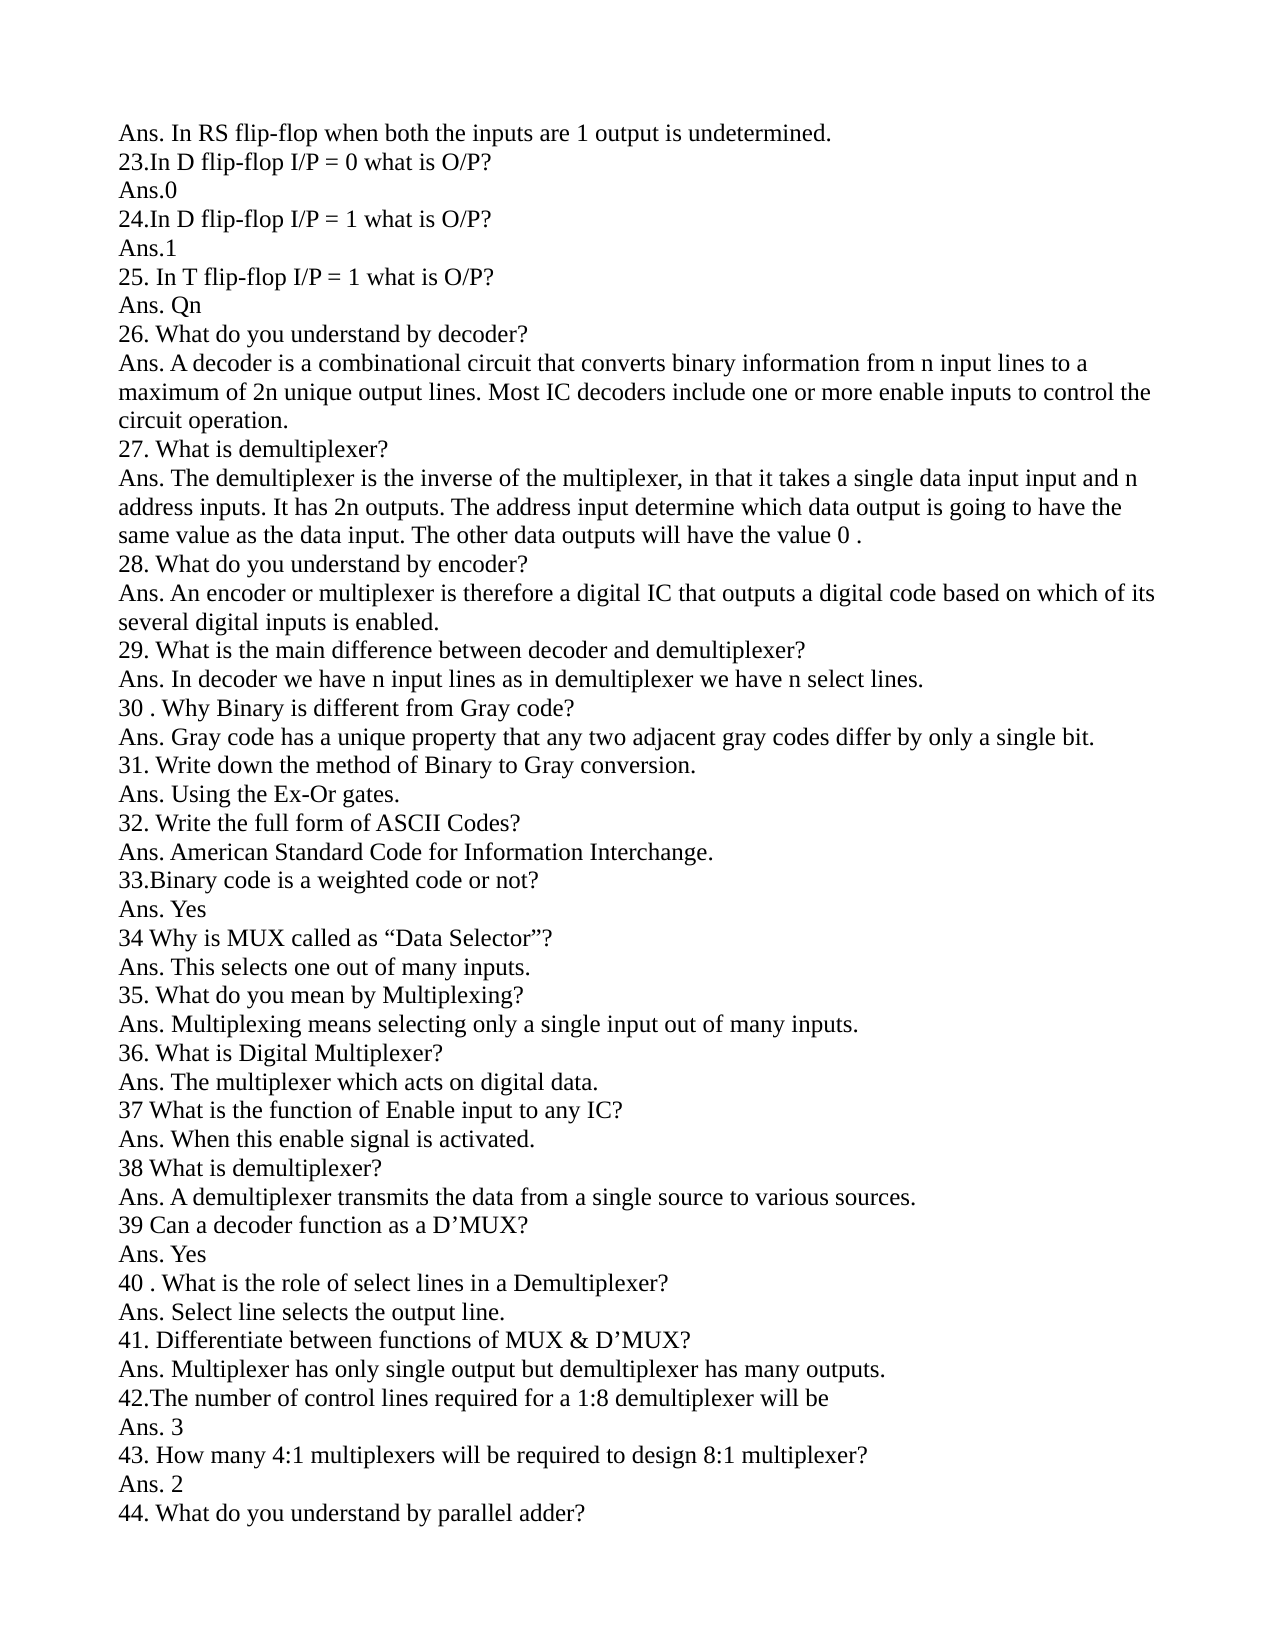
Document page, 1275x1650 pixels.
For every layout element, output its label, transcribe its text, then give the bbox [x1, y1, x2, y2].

text 30 . Why Binary is different from Gray code? [118, 693, 1157, 722]
text address inputs. It has 2n outputs. The address input determine which data output is going to have the [118, 492, 1157, 521]
text 43. How many 4:1 multiplexers will be required to design 8:1 multiplexer? [118, 1441, 1157, 1469]
text 31. Write down the method of Binary to Gray conversion. [118, 751, 1157, 779]
text 42.The number of control lines required for a 1:8 demultiplexer will be [118, 1383, 1157, 1412]
text Ans. Multiplexer has only single output but demultiplexer has many outputs. [118, 1354, 1157, 1383]
text 37 What is the function of Enable input to any IC? [118, 1096, 1157, 1124]
text 23.In D flip-flop I/P = 0 what is O/P? [118, 147, 1157, 176]
text 33.Binary code is a weighted code or not? [118, 866, 1157, 894]
text Ans.0 [118, 176, 1157, 204]
text Ans. Multiplexing means selecting only a single input out of many inputs. [118, 1009, 1157, 1038]
text 24.In D flip-flop I/P = 1 what is O/P? [118, 204, 1157, 233]
text 32. Write the full form of ASCII Codes? [118, 808, 1157, 837]
text Ans. An encoder or multiplexer is therefore a digital IC that outputs a digital code based on which of its [118, 578, 1157, 607]
text 40 . What is the role of select lines in a Demultiplexer? [118, 1268, 1157, 1297]
text 34 Why is MUX called as “Data Selector”? [118, 923, 1157, 952]
text 25. In T flip-flop I/P = 1 what is O/P? [118, 262, 1157, 291]
text 29. What is the main difference between decoder and demultiplexer? [118, 636, 1157, 664]
text Ans. The multiplexer which acts on digital data. [118, 1067, 1157, 1096]
text Ans. American Standard Code for Information Interchange. [118, 837, 1157, 866]
text 27. What is demultiplexer? [118, 434, 1157, 463]
text 39 Can a decoder function as a D’MUX? [118, 1211, 1157, 1239]
text Ans. 3 [118, 1412, 1157, 1441]
text Ans. In RS flip-flop when both the inputs are 1 output is undetermined. [118, 118, 1157, 147]
text Ans. A demultiplexer transmits the data from a single source to various sources. [118, 1182, 1157, 1211]
text 35. What do you mean by Multiplexing? [118, 981, 1157, 1009]
text 36. What is Digital Multiplexer? [118, 1038, 1157, 1067]
text several digital inputs is enabled. [118, 607, 1157, 636]
text 26. What do you understand by decoder? [118, 319, 1157, 348]
text Ans. 2 [118, 1469, 1157, 1498]
text Ans. Gray code has a unique property that any two adjacent gray codes differ by only a single bit. [118, 722, 1157, 751]
text Ans. In decoder we have n input lines as in demultiplexer we have n select lines. [118, 664, 1157, 693]
text 44. What do you understand by parallel adder? [118, 1498, 1157, 1527]
text Ans. Select line selects the output line. [118, 1297, 1157, 1326]
text Ans. A decoder is a combinational circuit that converts binary information from n input lines to a [118, 348, 1157, 377]
text maximum of 2n unique output lines. Most IC decoders include one or more enable inputs to control the [118, 377, 1157, 406]
text Ans. When this enable signal is activated. [118, 1124, 1157, 1153]
text 38 What is demultiplexer? [118, 1153, 1157, 1182]
text Ans. Yes [118, 1239, 1157, 1268]
text Ans. Yes [118, 894, 1157, 923]
text 28. What do you understand by encoder? [118, 549, 1157, 578]
text Ans. Qn [118, 291, 1157, 319]
text same value as the data input. The other data outputs will have the value 0 . [118, 521, 1157, 549]
text 41. Differentiate between functions of MUX & D’MUX? [118, 1326, 1157, 1354]
text circuit operation. [118, 406, 1157, 434]
text Ans.1 [118, 233, 1157, 262]
text Ans. This selects one out of many inputs. [118, 952, 1157, 981]
text Ans. Using the Ex-Or gates. [118, 779, 1157, 808]
text Ans. The demultiplexer is the inverse of the multiplexer, in that it takes a single data input input and n [118, 463, 1157, 492]
